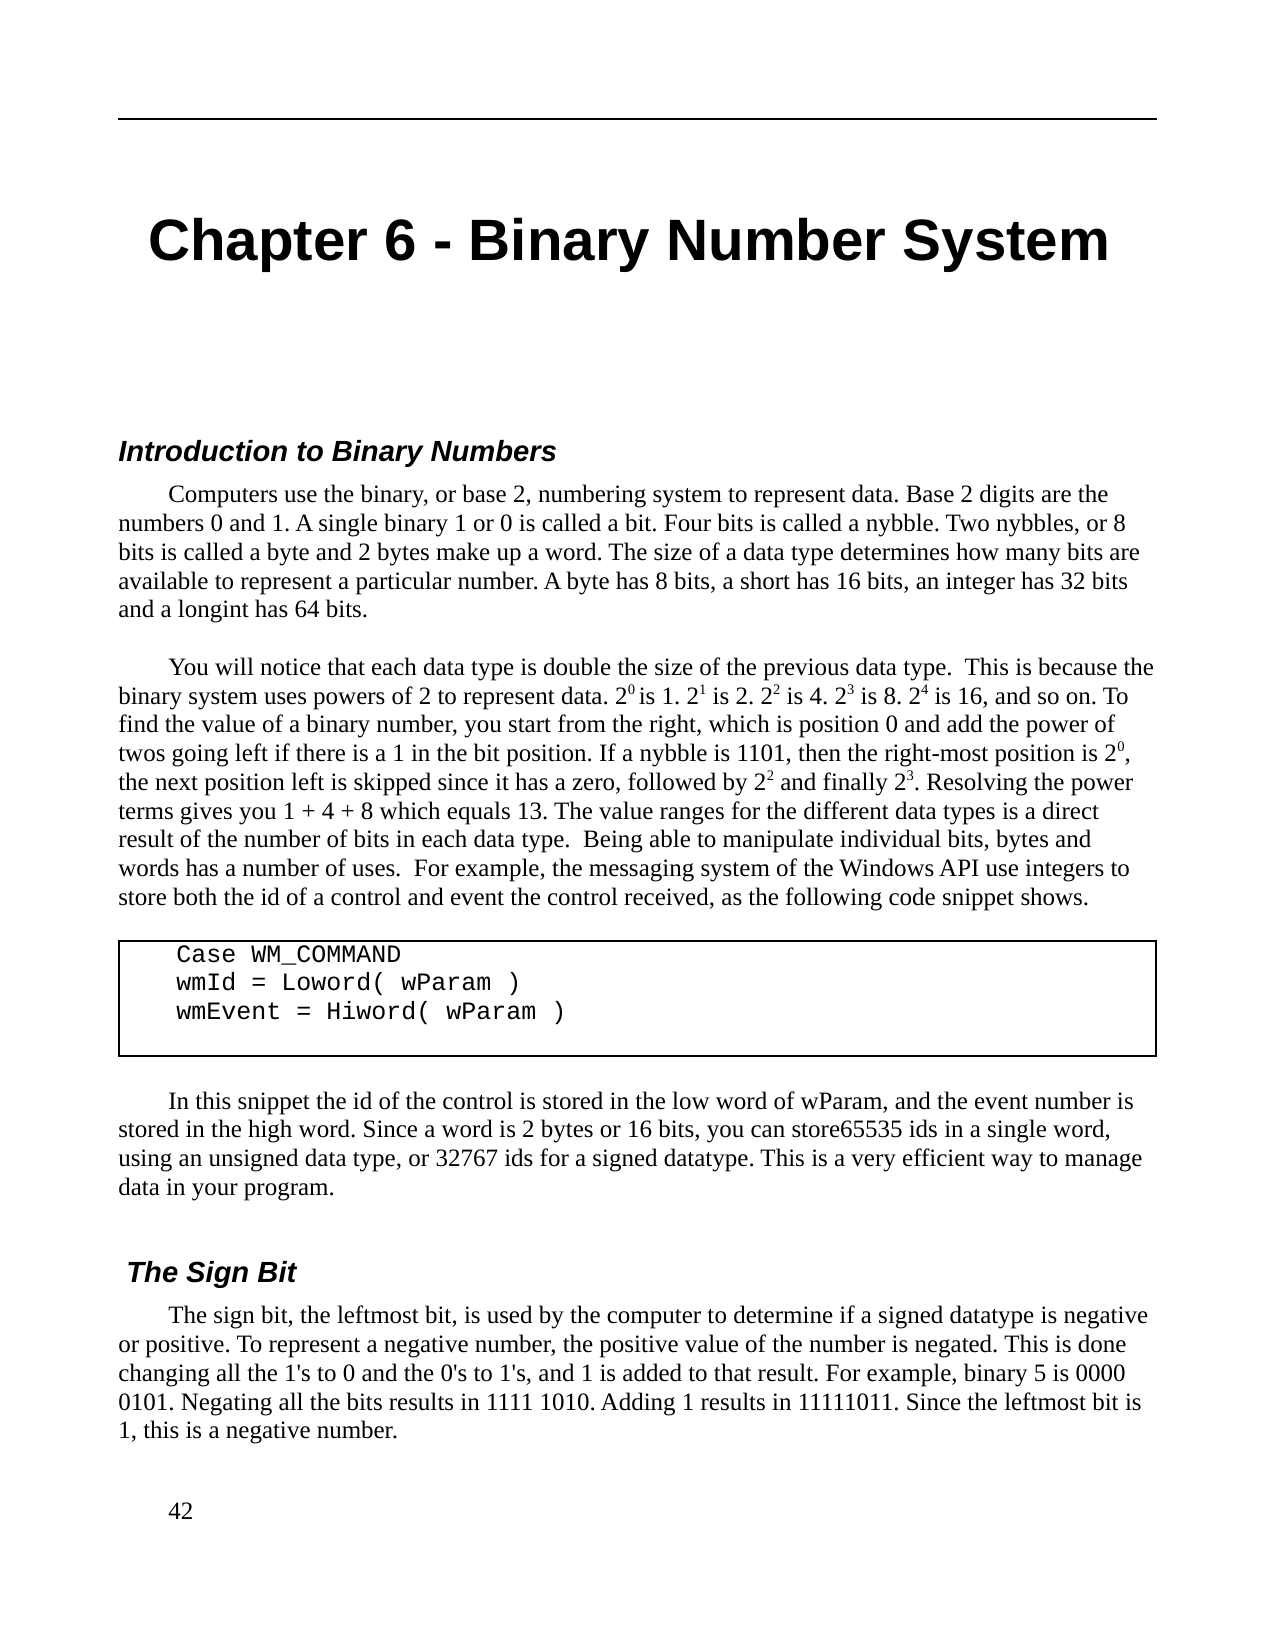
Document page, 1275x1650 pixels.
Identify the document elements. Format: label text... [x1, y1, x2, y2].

subtitle The Sign Bit [118, 1254, 1157, 1288]
text In this snippet the id of the control is stored in the low word of wParam, and the event number is stored in the high word. Since a word is 2 bytes or 16 bits, you can store65535 ids in a single word, using an unsigned data type, or 32767 ids for a signed datatype. This is a very efficient way to manage data in your program. [118, 1086, 1157, 1201]
subtitle Chapter 6 - Binary Number System [118, 205, 1157, 272]
text The sign bit, the leftmost bit, is used by the computer to determine if a signed datatype is negative or positive. To represent a negative number, the positive value of the number is negated. This is done changing all the 1's to 0 and the 0's to 1's, and 1 is added to that result. For example, binary 5 is 0000 0101. Negating all the bits results in 1111 1010. Adding 1 results in 11111011. Since the leftmost bit is 1, this is a negative number. [118, 1301, 1157, 1444]
text wmEvent = Hiword( wParam ) [120, 996, 1155, 1027]
text Case WM_COMMAND [120, 942, 1155, 968]
text You will notice that each data type is double the size of the previous data type. This is because the binary system uses powers of 2 to represent data. 20 is 1. 21 is 2. 22 is 4. 23 is 8. 24 is 16, and so on. To find the value of a binary number, you start from the right, which is position 0 and add the power of twos going left if there is a 1 in the bit position. If a nybble is 1101, then the right-most position is 20, the next position left is skipped since it has a zero, followed by 22 and finally 23. Resolving the power terms gives you 1 + 4 + 8 which equals 13. The value ranges for the different data types is a direct result of the number of bits in each data type. Being able to manipulate individual bits, bytes and words has a number of uses. For example, the messaging system of the Windows API use integers to store both the id of a control and event the control received, as the following code snippet shows. [118, 652, 1157, 911]
text Computers use the binary, or base 2, numbering system to represent data. Base 2 digits are the numbers 0 and 1. A single binary 1 or 0 is called a bit. Four bits is called a nybble. Two nybbles, or 8 bits is called a byte and 2 bytes make up a word. The size of a data type determines how many bits are available to represent a particular number. A byte has 8 bits, a short has 16 bits, an integer has 32 bits and a longint has 64 bits. [118, 479, 1157, 623]
subtitle Introduction to Binary Numbers [118, 433, 1157, 467]
text wmId = Loword( wParam ) [120, 968, 1155, 996]
